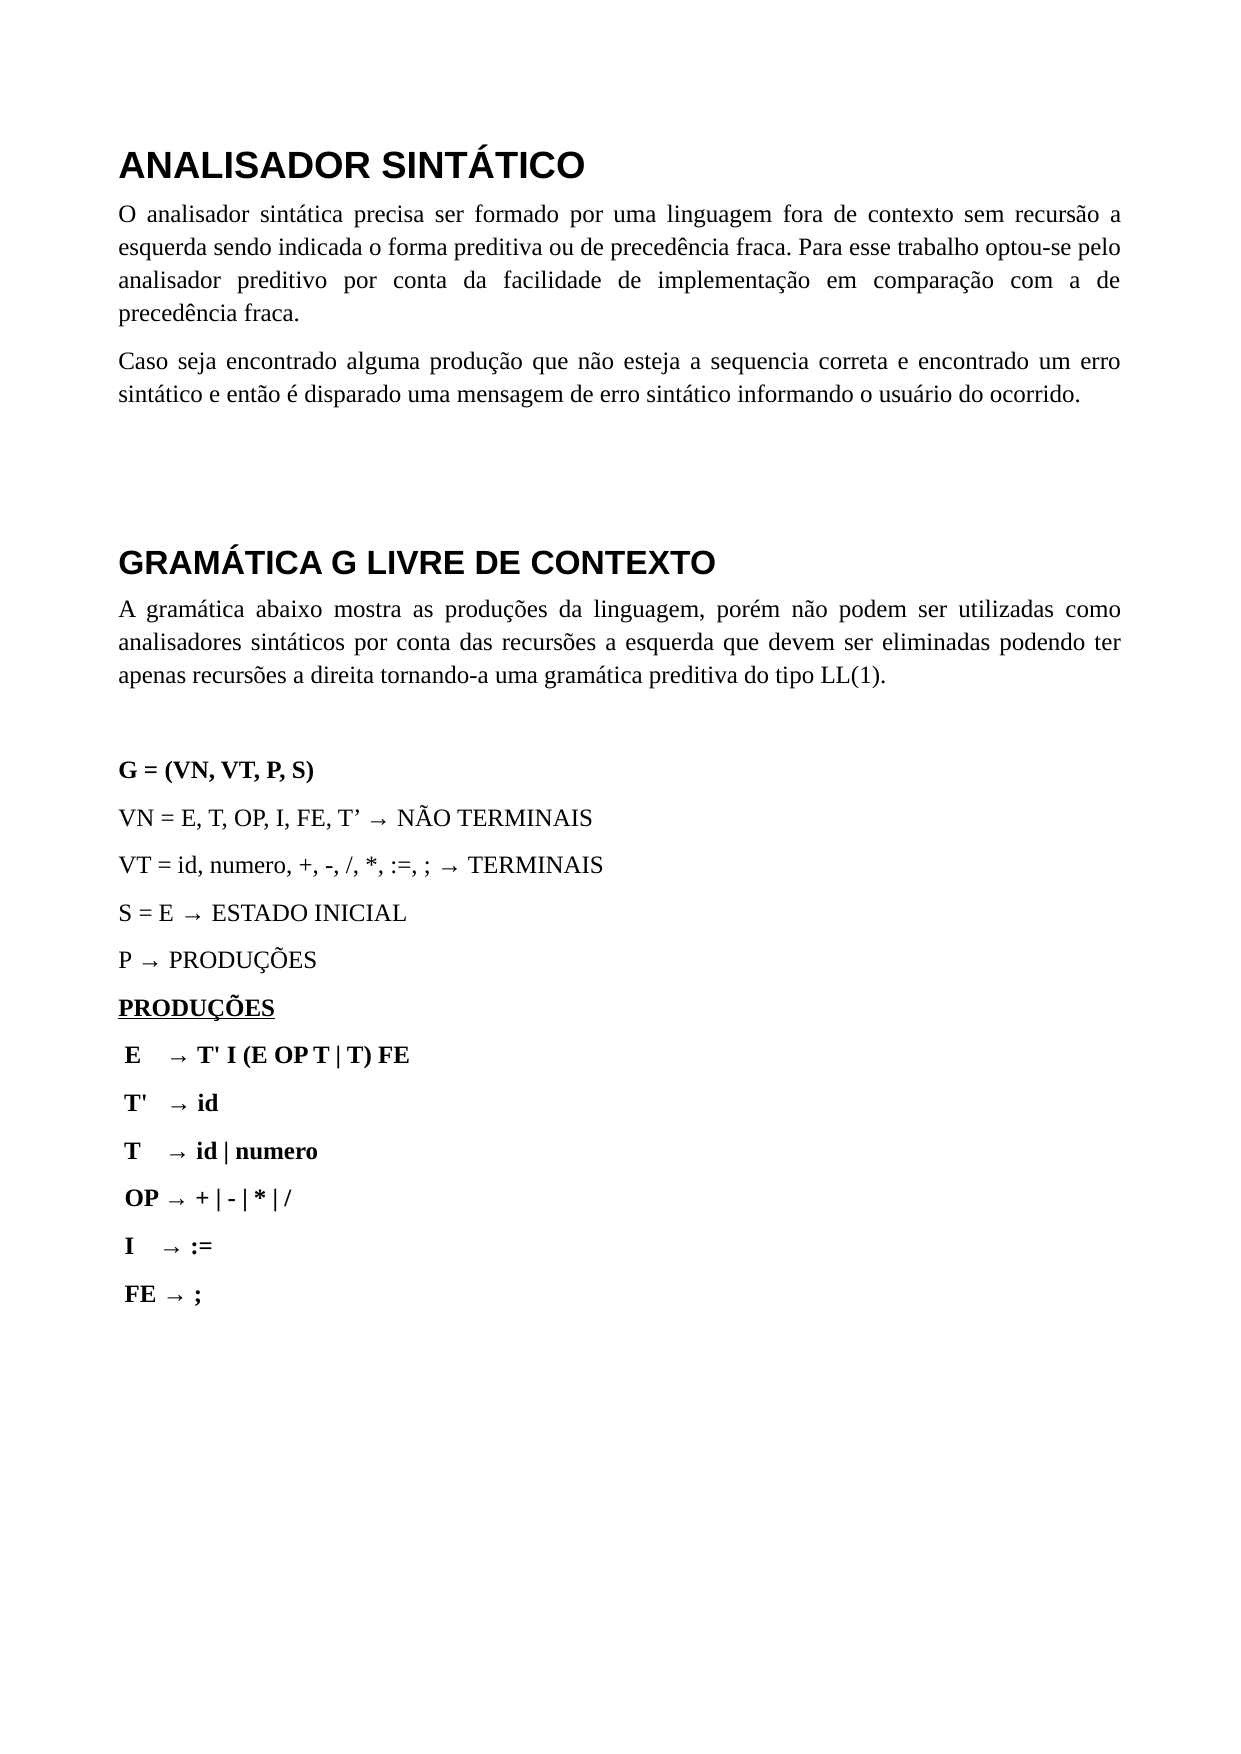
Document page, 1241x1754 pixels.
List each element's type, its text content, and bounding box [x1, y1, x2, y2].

subtitle ANALISADOR SINTÁTICO [118, 143, 1122, 187]
text VT = id, numero, +, -, /, *, :=, ; → TERMINAIS [118, 850, 1122, 879]
text OP → + | - | * | / [118, 1183, 1122, 1212]
text I → := [118, 1231, 1122, 1260]
text O analisador sintática precisa ser formado por uma linguagem fora de contexto sem recursão a esquerda sendo indicada o forma preditiva ou de precedência fraca. Para esse trabalho optou-se pelo analisador preditivo por conta da facilidade de implementação em comparação com a de precedência fraca. [118, 199, 1122, 327]
text Caso seja encontrado alguma produção que não esteja a sequencia correta e encontrado um erro sintático e então é disparado uma mensagem de erro sintático informando o usuário do ocorrido. [118, 346, 1122, 408]
text PRODUÇÕES [118, 993, 1122, 1022]
subtitle GRAMÁTICA G LIVRE DE CONTEXTO [118, 543, 1122, 581]
text FE → ; [118, 1279, 1122, 1307]
text A gramática abaixo mostra as produções da linguagem, porém não podem ser utilizadas como analisadores sintáticos por conta das recursões a esquerda que devem ser eliminadas podendo ter apenas recursões a direita tornando-a uma gramática preditiva do tipo LL(1). [118, 594, 1122, 688]
text T' → id [118, 1088, 1122, 1117]
text G = (VN, VT, P, S) [118, 755, 1122, 784]
text T → id | numero [118, 1136, 1122, 1164]
text S = E → ESTADO INICIAL [118, 898, 1122, 927]
text E → T' I (E OP T | T) FE [118, 1041, 1122, 1069]
text VN = E, T, OP, I, FE, T’ → NÃO TERMINAIS [118, 803, 1122, 831]
text P → PRODUÇÕES [118, 945, 1122, 974]
